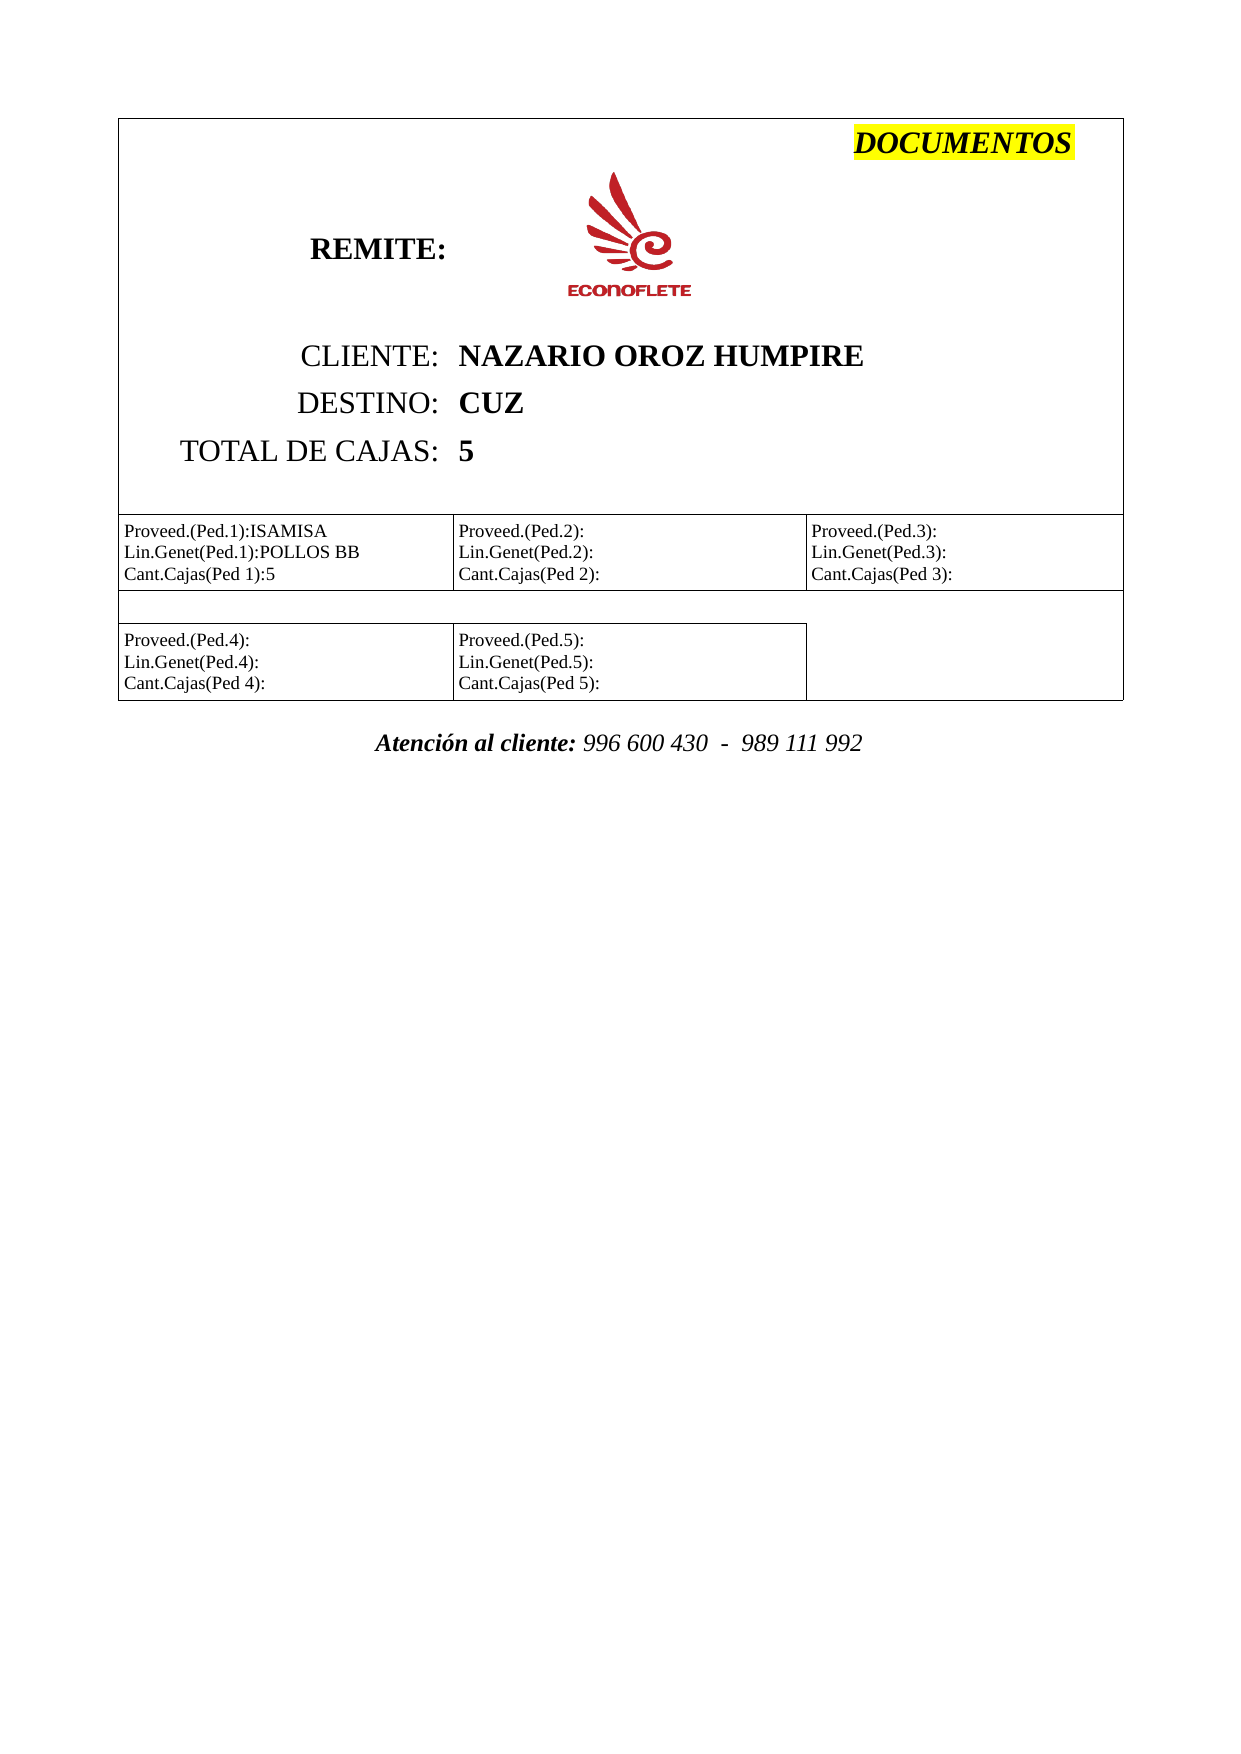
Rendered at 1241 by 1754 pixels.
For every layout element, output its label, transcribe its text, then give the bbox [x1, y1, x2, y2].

table_cell 5 [453, 426, 1123, 474]
table_header DOCUMENTOS [806, 119, 1123, 166]
table_cell [453, 166, 806, 332]
table_cell CLIENTE: [119, 332, 453, 379]
table_header [453, 119, 806, 166]
table_cell [807, 623, 1123, 699]
table_cell [806, 166, 1123, 332]
table_cell [453, 591, 806, 623]
table_cell Proveed.(Ped.5): Lin.Genet(Ped.5): Cant.Cajas(Ped 5): [454, 624, 806, 699]
table_cell Proveed.(Ped.4): Lin.Genet(Ped.4): Cant.Cajas(Ped 4): [119, 624, 453, 699]
table_cell [806, 474, 1123, 514]
table_cell Proveed.(Ped.3): Lin.Genet(Ped.3): Cant.Cajas(Ped 3): [807, 515, 1123, 590]
table_cell [119, 591, 453, 623]
table_cell [806, 379, 1123, 426]
table_cell REMITE: [119, 166, 453, 332]
table_cell TOTAL DE CAJAS: [119, 426, 453, 474]
table_cell DESTINO: [119, 379, 453, 426]
table_cell [453, 474, 806, 514]
table_header [119, 119, 453, 166]
table_cell [806, 591, 1123, 623]
table_cell Proveed.(Ped.1):ISAMISA Lin.Genet(Ped.1):POLLOS BB Cant.Cajas(Ped 1):5 [119, 515, 453, 590]
table_cell CUZ [453, 379, 806, 426]
text Atención al cliente: 996 600 430 - 989 111 992 [118, 728, 1122, 757]
picture [552, 171, 707, 297]
table_cell NAZARIO OROZ HUMPIRE [453, 332, 1123, 379]
table_cell Proveed.(Ped.2): Lin.Genet(Ped.2): Cant.Cajas(Ped 2): [454, 515, 806, 590]
table_cell [119, 474, 453, 514]
